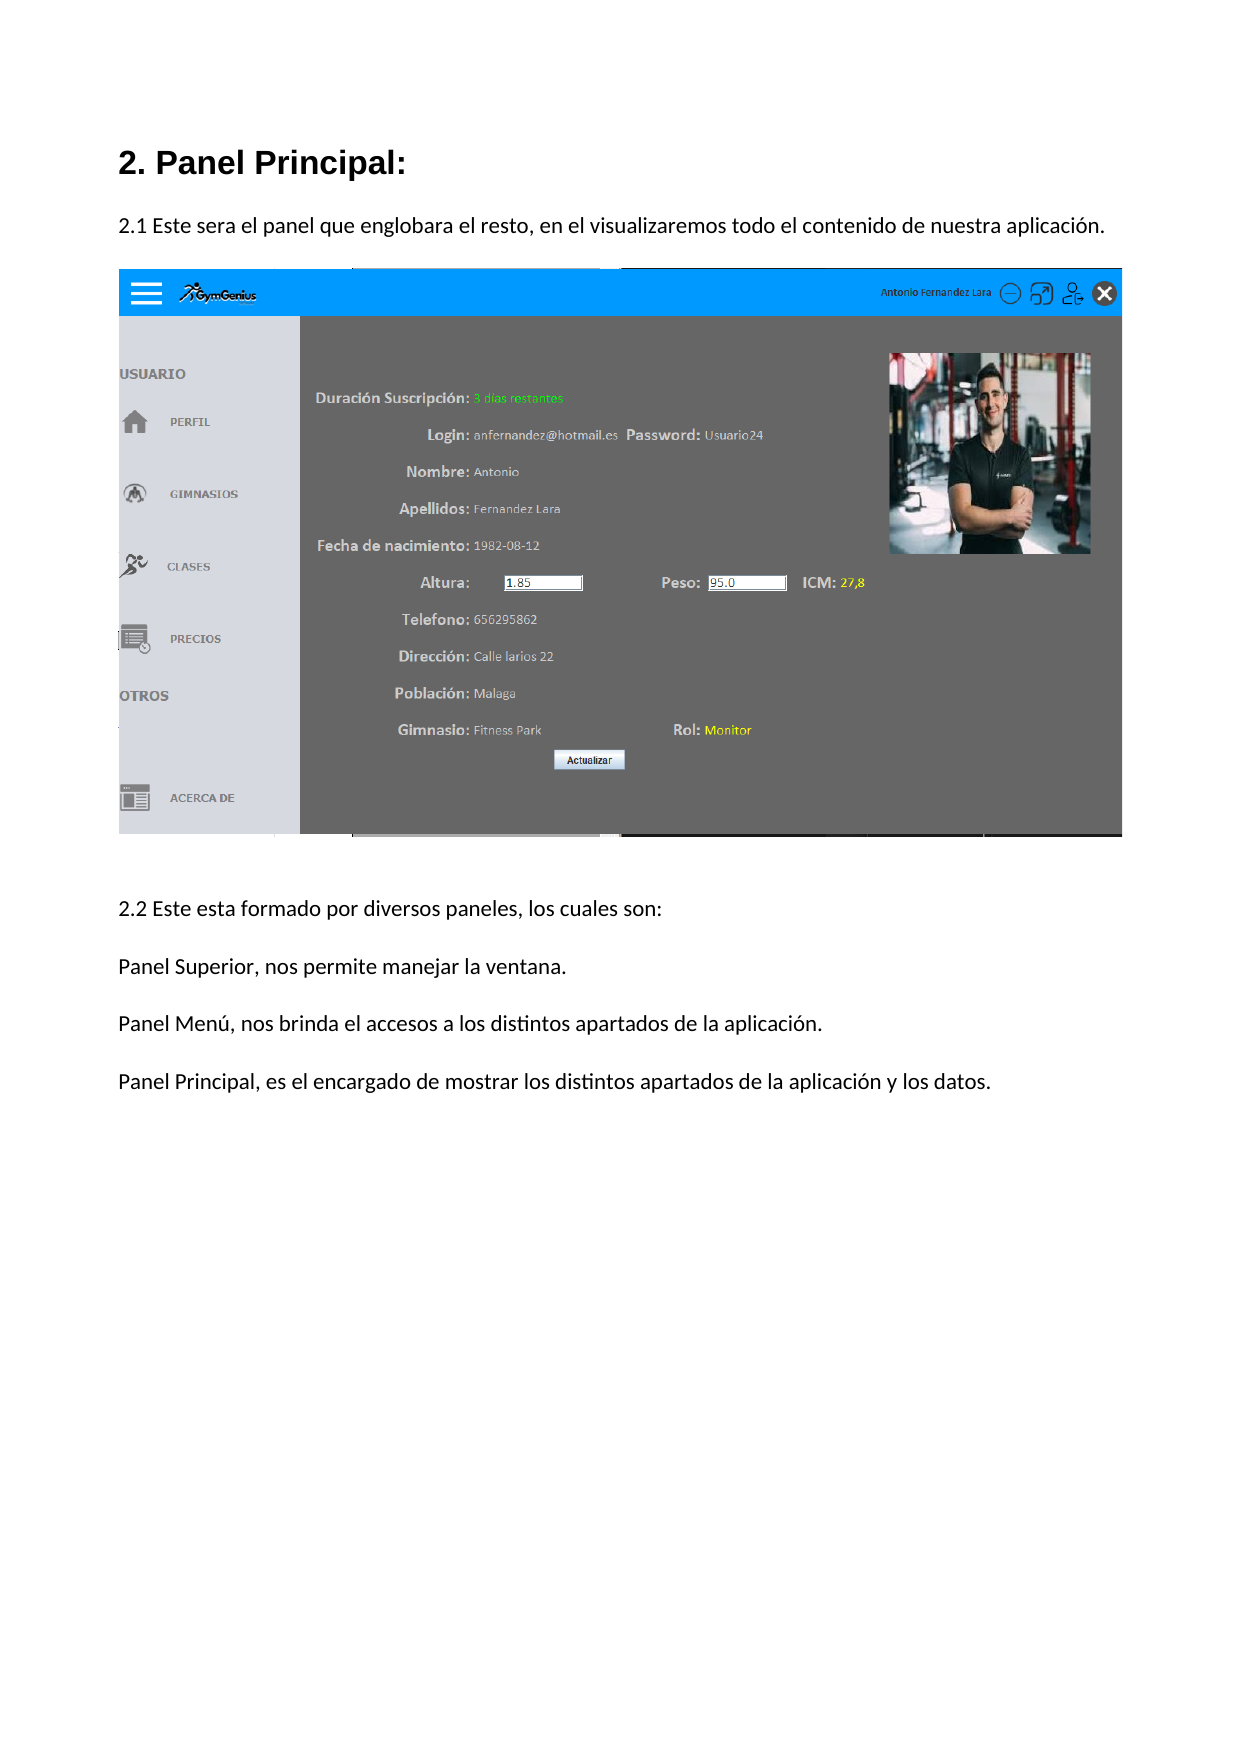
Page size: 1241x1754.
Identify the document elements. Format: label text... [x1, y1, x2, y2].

picture [118, 268, 1123, 837]
text 2.1 Este sera el panel que englobara el resto, en el visualizaremos todo el contenido de nuestra aplicación. [118, 211, 1122, 239]
text 2.2 Este esta formado por diversos paneles, los cuales son: [118, 894, 1122, 922]
text Panel Menú, nos brinda el accesos a los distintos apartados de la aplicación. [118, 1009, 1122, 1037]
subtitle 2. Panel Principal: [118, 143, 1122, 182]
text Panel Principal, es el encargado de mostrar los distintos apartados de la aplicación y los datos. [118, 1067, 1122, 1095]
text Panel Superior, nos permite manejar la ventana. [118, 952, 1122, 980]
